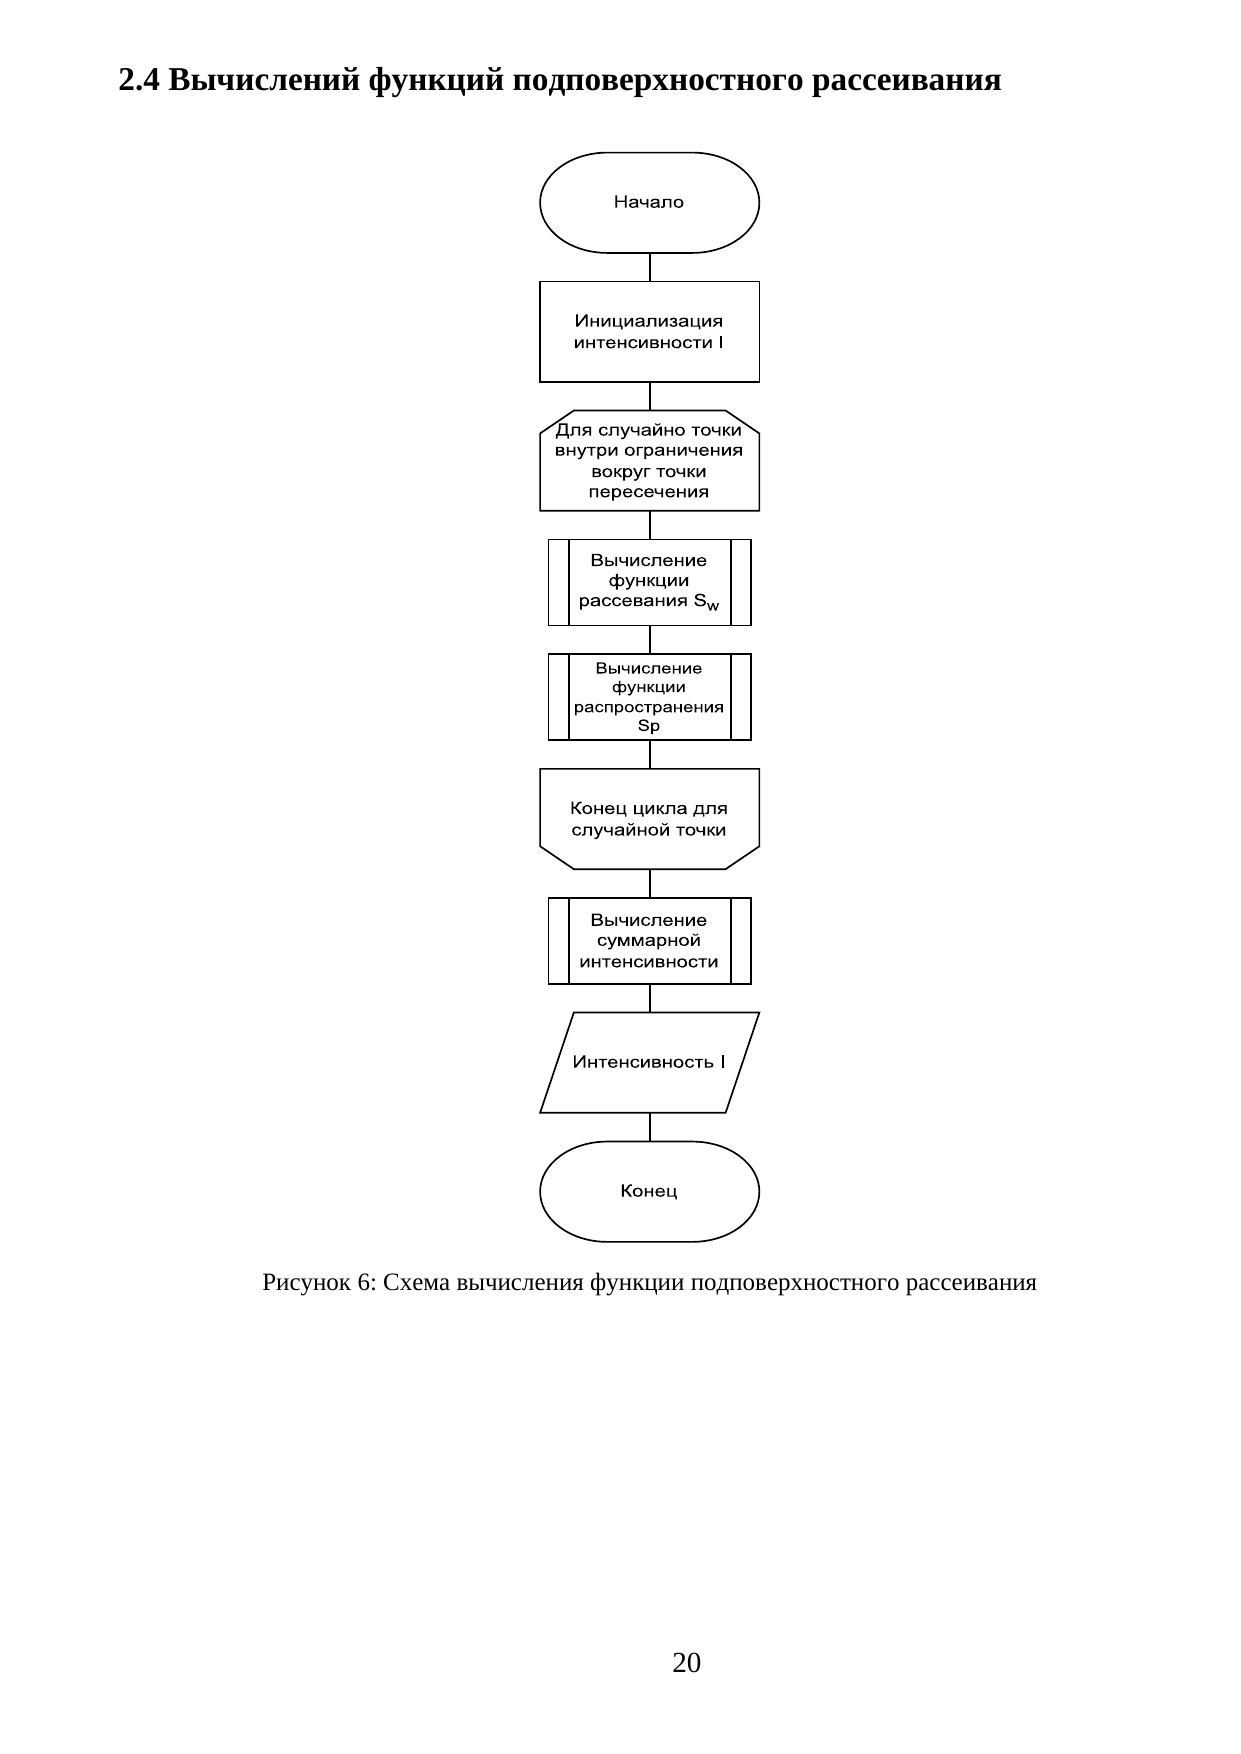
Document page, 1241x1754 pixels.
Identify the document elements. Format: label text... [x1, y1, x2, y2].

subtitle 2.4 Вычислений функций подповерхностного рассеивания [118, 59, 1181, 97]
text Рисунок 6: Схема вычисления функции подповерхностного рассеивания [198, 150, 1101, 1296]
